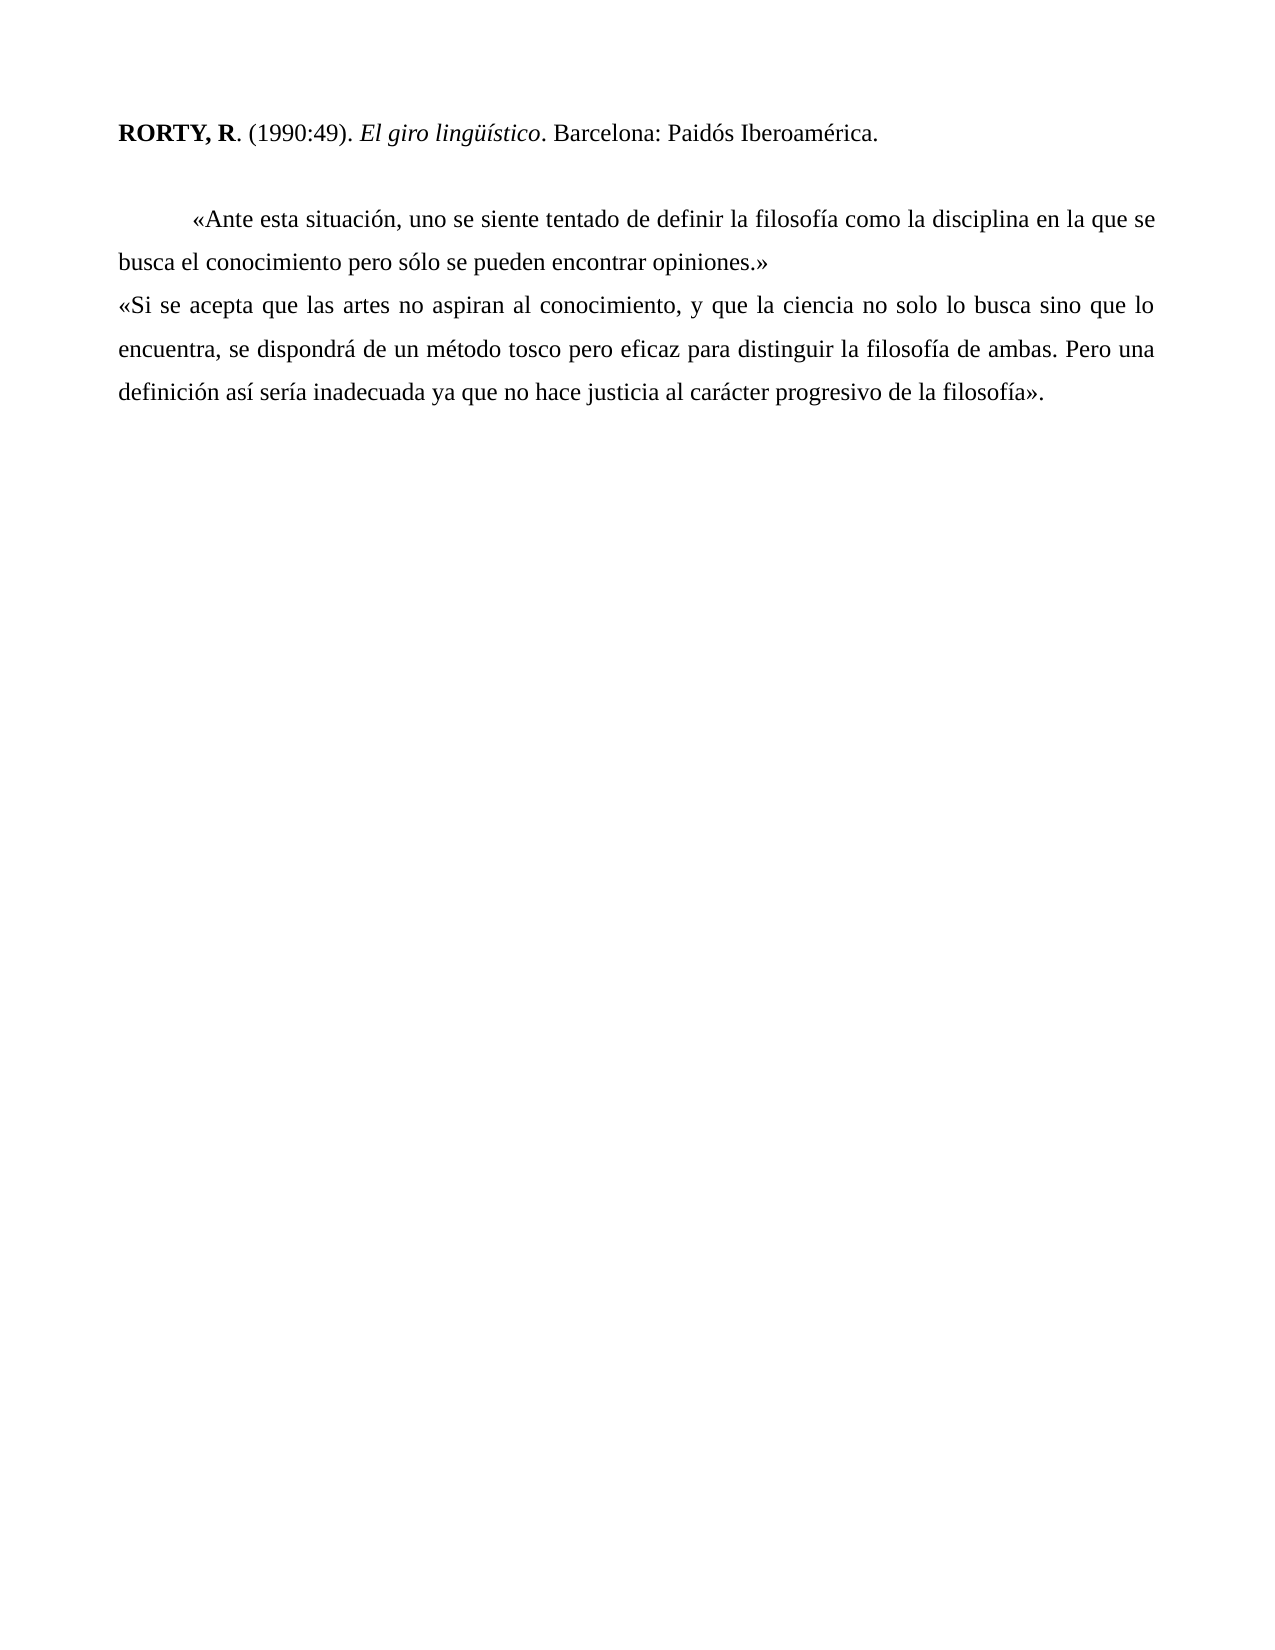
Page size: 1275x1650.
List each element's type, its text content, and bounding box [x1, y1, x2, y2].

text «Ante esta situación, uno se siente tentado de definir la filosofía como la disciplina en la que se busca el conocimiento pero sólo se pueden encontrar opiniones.» [118, 204, 1157, 276]
text RORTY, R. (1990:49). El giro lingüístico. Barcelona: Paidós Iberoamérica. [118, 118, 1157, 147]
text «Si se acepta que las artes no aspiran al conocimiento, y que la ciencia no solo lo busca sino que lo encuentra, se dispondrá de un método tosco pero eficaz para distinguir la filosofía de ambas. Pero una definición así sería inadecuada ya que no hace justicia al carácter progresivo de la filosofía». [118, 291, 1157, 406]
